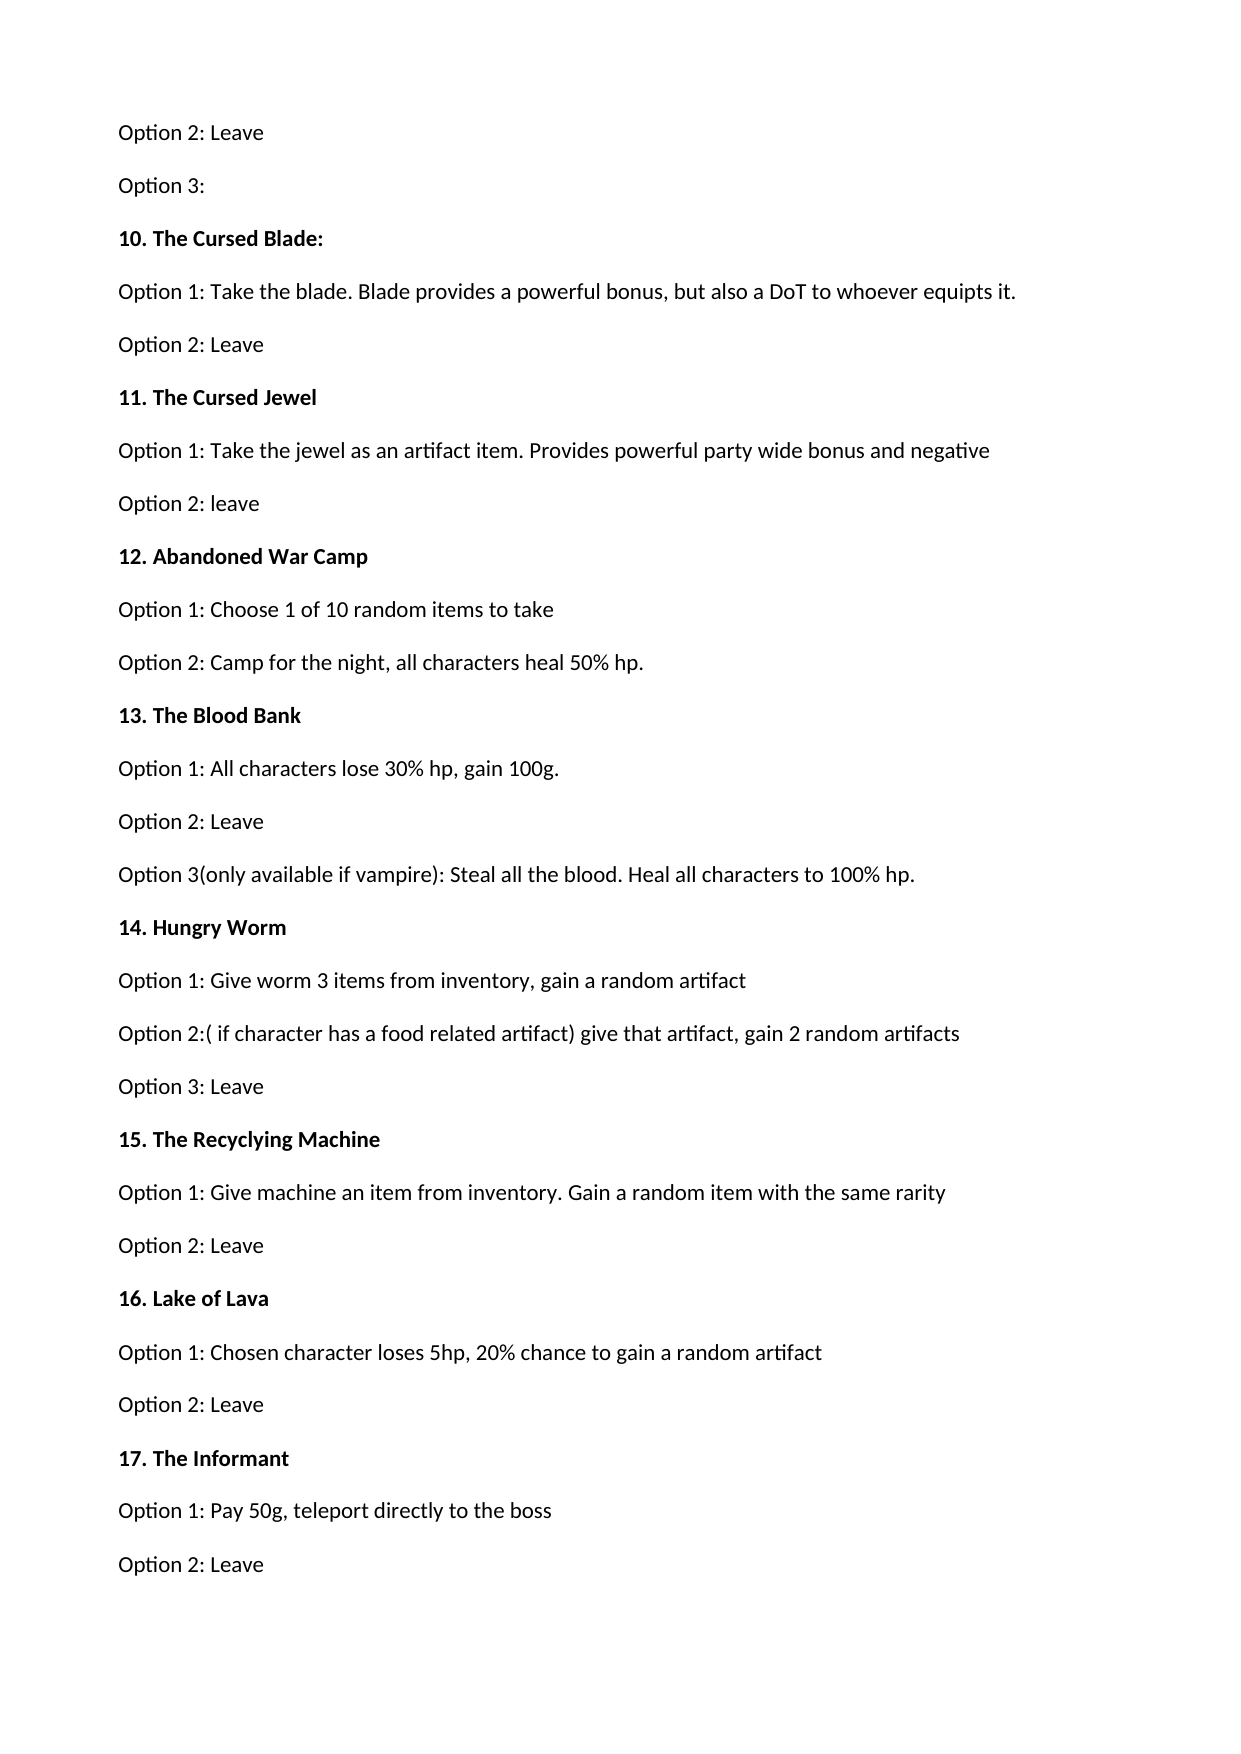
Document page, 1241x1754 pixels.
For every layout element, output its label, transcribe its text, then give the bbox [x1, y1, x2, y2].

text 14. Hungry Worm [118, 913, 1122, 941]
text Option 1: Pay 50g, teleport directly to the boss [118, 1497, 1122, 1525]
text Option 1: Take the jewel as an artifact item. Provides powerful party wide bonus and negative [118, 436, 1122, 464]
text Option 2: Camp for the night, all characters heal 50% hp. [118, 648, 1122, 676]
text 11. The Cursed Jewel [118, 383, 1122, 411]
text 17. The Informant [118, 1444, 1122, 1472]
text Option 2:( if character has a food related artifact) give that artifact, gain 2 random artifacts [118, 1019, 1122, 1047]
text Option 3: Leave [118, 1072, 1122, 1101]
text Option 1: Choose 1 of 10 random items to take [118, 595, 1122, 623]
text 13. The Blood Bank [118, 701, 1122, 729]
text Option 1: Give worm 3 items from inventory, gain a random artifact [118, 966, 1122, 994]
text Option 3(only available if vampire): Steal all the blood. Heal all characters to 100% hp. [118, 860, 1122, 888]
text Option 3: [118, 171, 1122, 199]
text Option 1: Give machine an item from inventory. Gain a random item with the same rarity [118, 1178, 1122, 1207]
text Option 2: Leave [118, 1391, 1122, 1419]
text 12. Abandoned War Camp [118, 542, 1122, 570]
text 16. Lake of Lava [118, 1284, 1122, 1313]
text Option 2: Leave [118, 807, 1122, 835]
text Option 1: Take the blade. Blade provides a powerful bonus, but also a DoT to whoever equipts it. [118, 277, 1122, 305]
text Option 2: Leave [118, 118, 1122, 146]
text 15. The Recyclying Machine [118, 1126, 1122, 1153]
text Option 1: All characters lose 30% hp, gain 100g. [118, 754, 1122, 782]
text 10. The Cursed Blade: [118, 224, 1122, 252]
text Option 2: Leave [118, 1550, 1122, 1578]
text Option 2: Leave [118, 1232, 1122, 1259]
text Option 2: leave [118, 489, 1122, 517]
text Option 1: Chosen character loses 5hp, 20% chance to gain a random artifact [118, 1338, 1122, 1366]
text Option 2: Leave [118, 330, 1122, 358]
